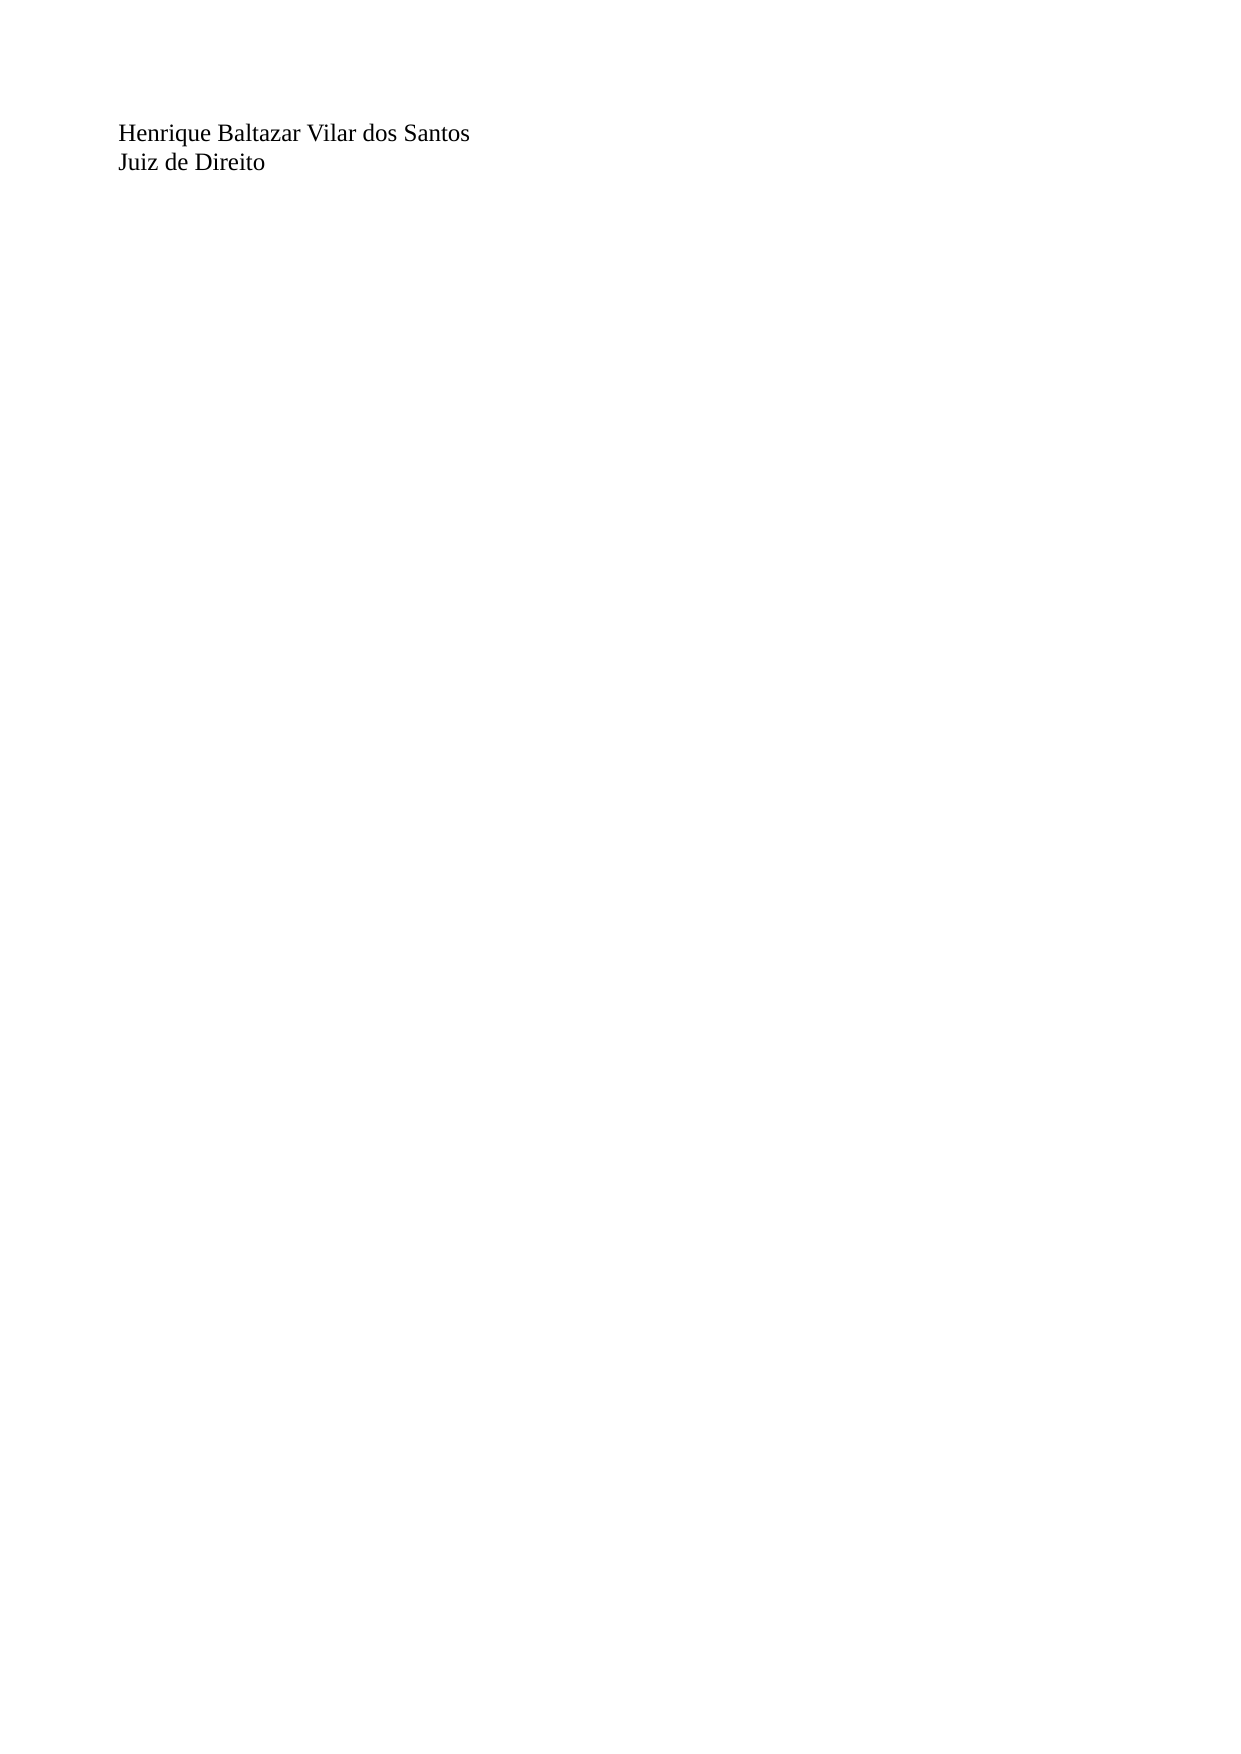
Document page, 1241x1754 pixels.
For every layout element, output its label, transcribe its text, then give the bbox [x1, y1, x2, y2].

text Juiz de Direito [118, 147, 1122, 176]
text Henrique Baltazar Vilar dos Santos [118, 118, 1122, 147]
